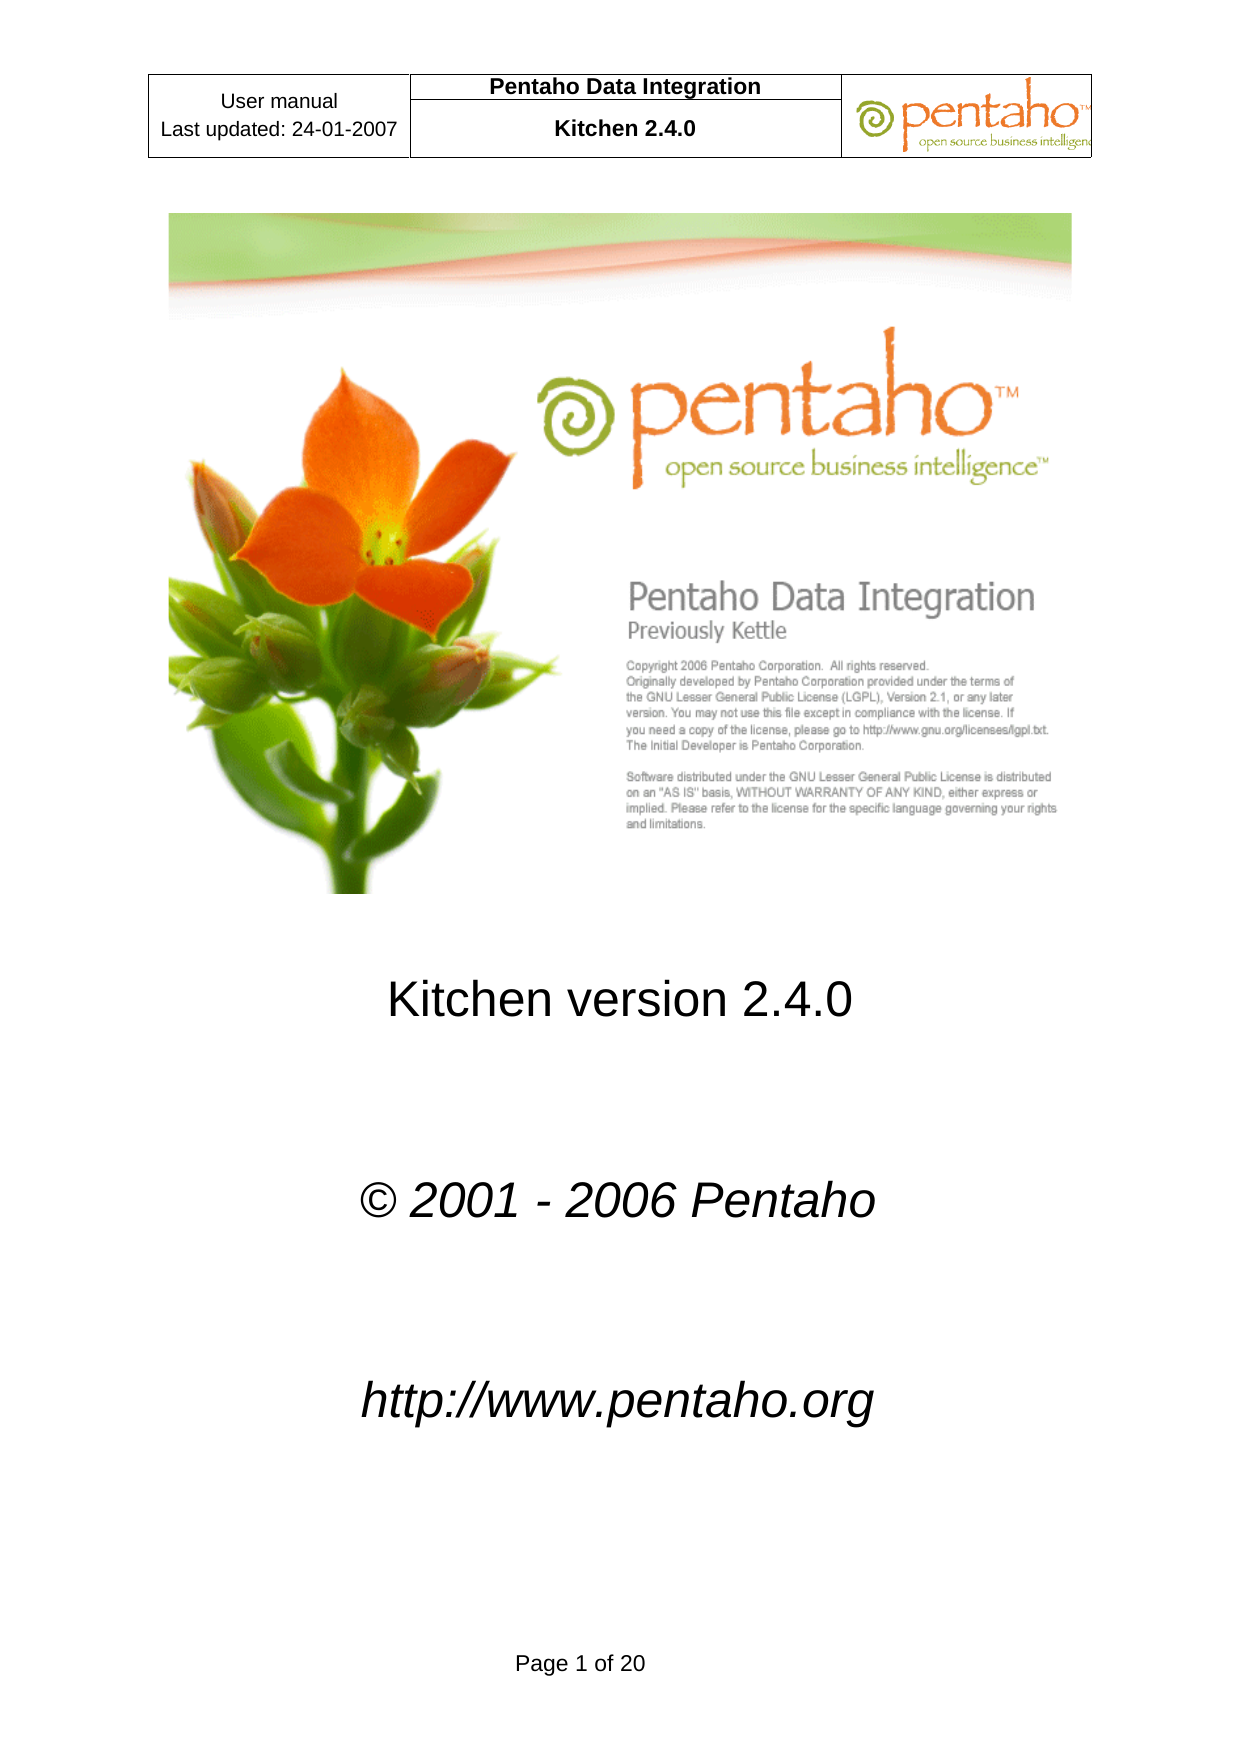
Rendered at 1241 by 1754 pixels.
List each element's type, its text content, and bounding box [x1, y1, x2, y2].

text http://www.pentaho.org [148, 1372, 1092, 1428]
text © 2001 - 2006 Pentaho [148, 1172, 1092, 1228]
text Kitchen version 2.4.0 [148, 971, 1092, 1027]
picture [168, 213, 1072, 894]
